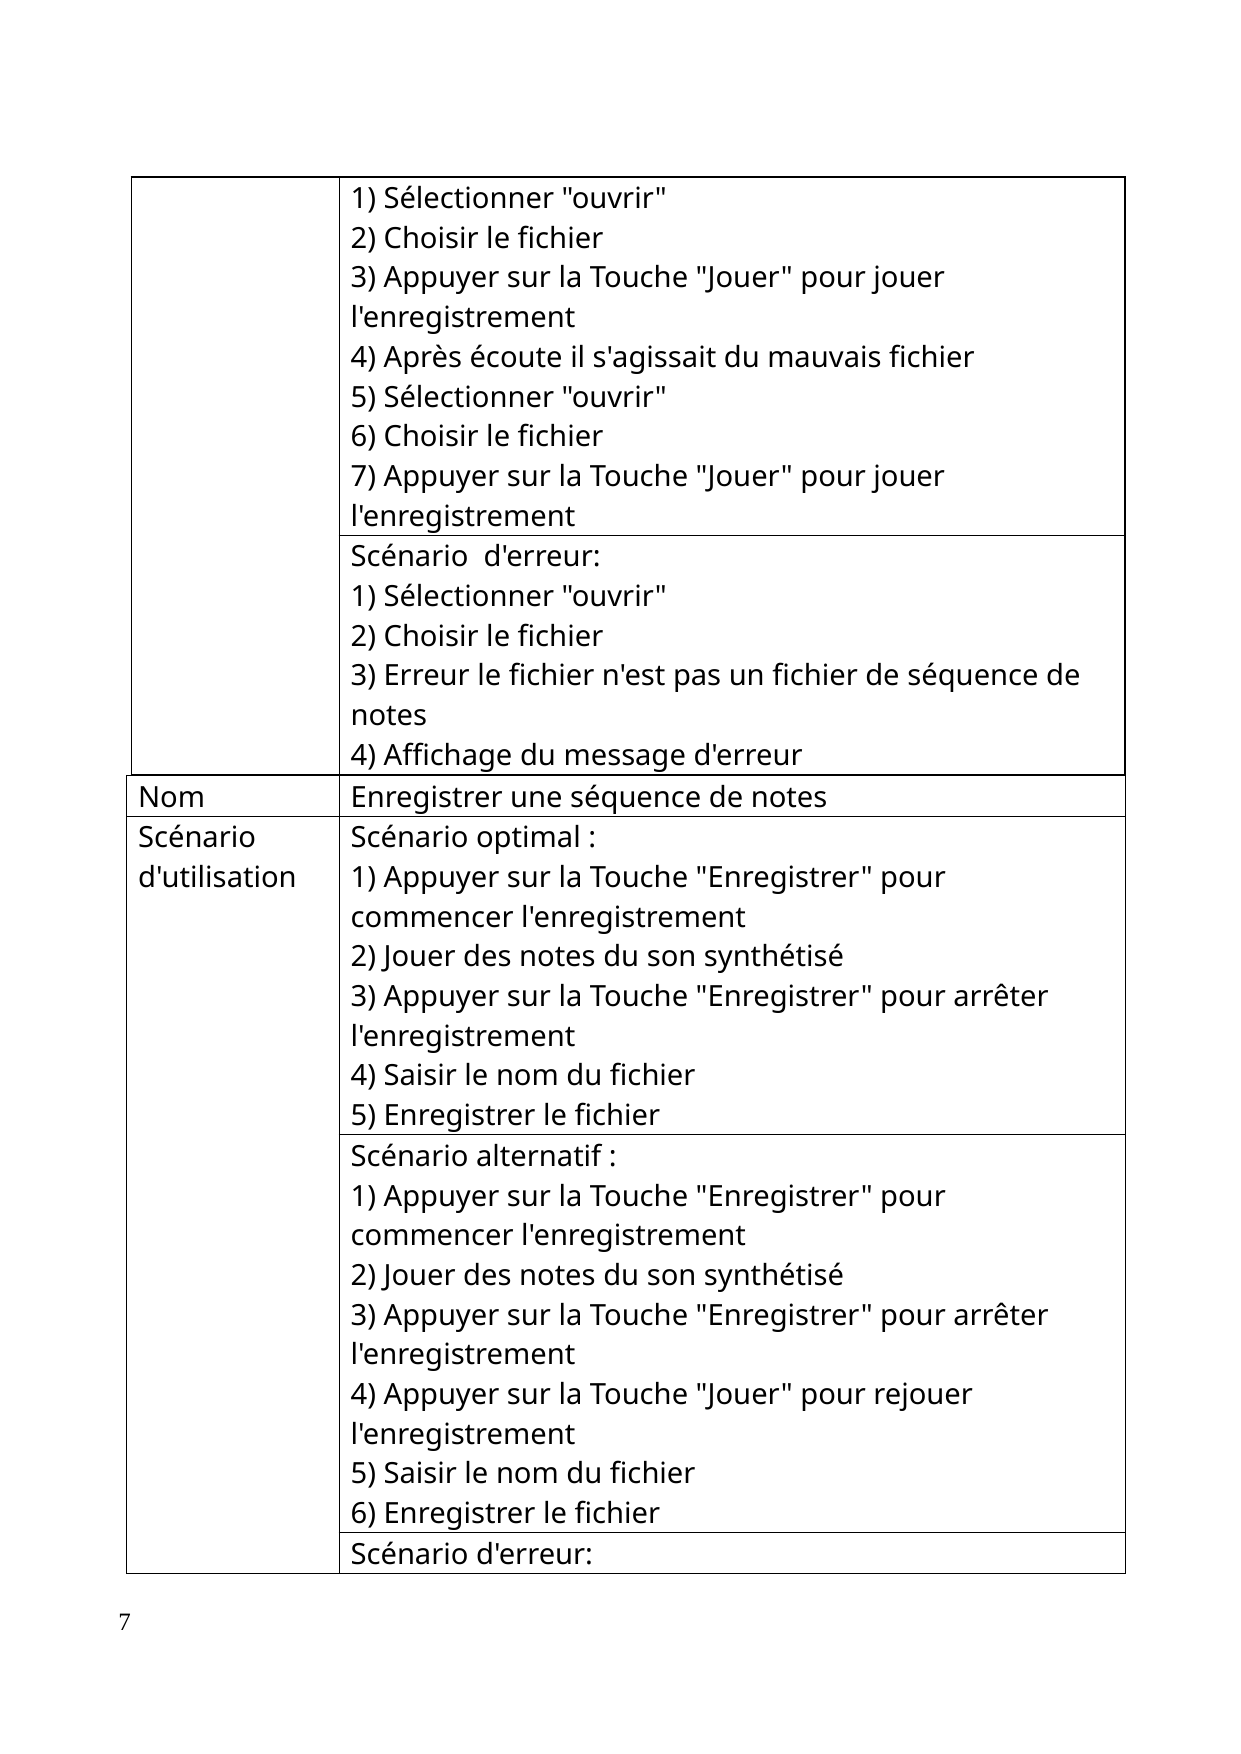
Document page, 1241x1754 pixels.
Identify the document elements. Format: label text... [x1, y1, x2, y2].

table_cell Scénario optimal : 1) Appuyer sur la Touche "Enregistrer" pour commencer l'enregistrement 2) Jouer des notes du son synthétisé 3) Appuyer sur la Touche "Enregistrer" pour arrêter l'enregistrement 4) Saisir le nom du fichier 5) Enregistrer le fichier [340, 817, 1125, 1134]
table_cell [132, 178, 339, 774]
table_cell Scénario d'utilisation [127, 817, 339, 1573]
table_header Nom [127, 776, 339, 816]
table_cell Scénario d'erreur: 1) Sélectionner "ouvrir" 2) Choisir le fichier 3) Erreur le fichier n'est pas un fichier de séquence de notes 4) Affichage du message d'erreur [340, 536, 1124, 774]
table_header Enregistrer une séquence de notes [340, 776, 1125, 816]
table_cell Scénario d'erreur: [340, 1533, 1125, 1573]
table_cell 1) Sélectionner "ouvrir" 2) Choisir le fichier 3) Appuyer sur la Touche "Jouer" pour jouer l'enregistrement 4) Après écoute il s'agissait du mauvais fichier 5) Sélectionner "ouvrir" 6) Choisir le fichier 7) Appuyer sur la Touche "Jouer" pour jouer l'enregistrement [340, 178, 1124, 534]
table_cell Scénario alternatif : 1) Appuyer sur la Touche "Enregistrer" pour commencer l'enregistrement 2) Jouer des notes du son synthétisé 3) Appuyer sur la Touche "Enregistrer" pour arrêter l'enregistrement 4) Appuyer sur la Touche "Jouer" pour rejouer l'enregistrement 5) Saisir le nom du fichier 6) Enregistrer le fichier [340, 1135, 1125, 1532]
